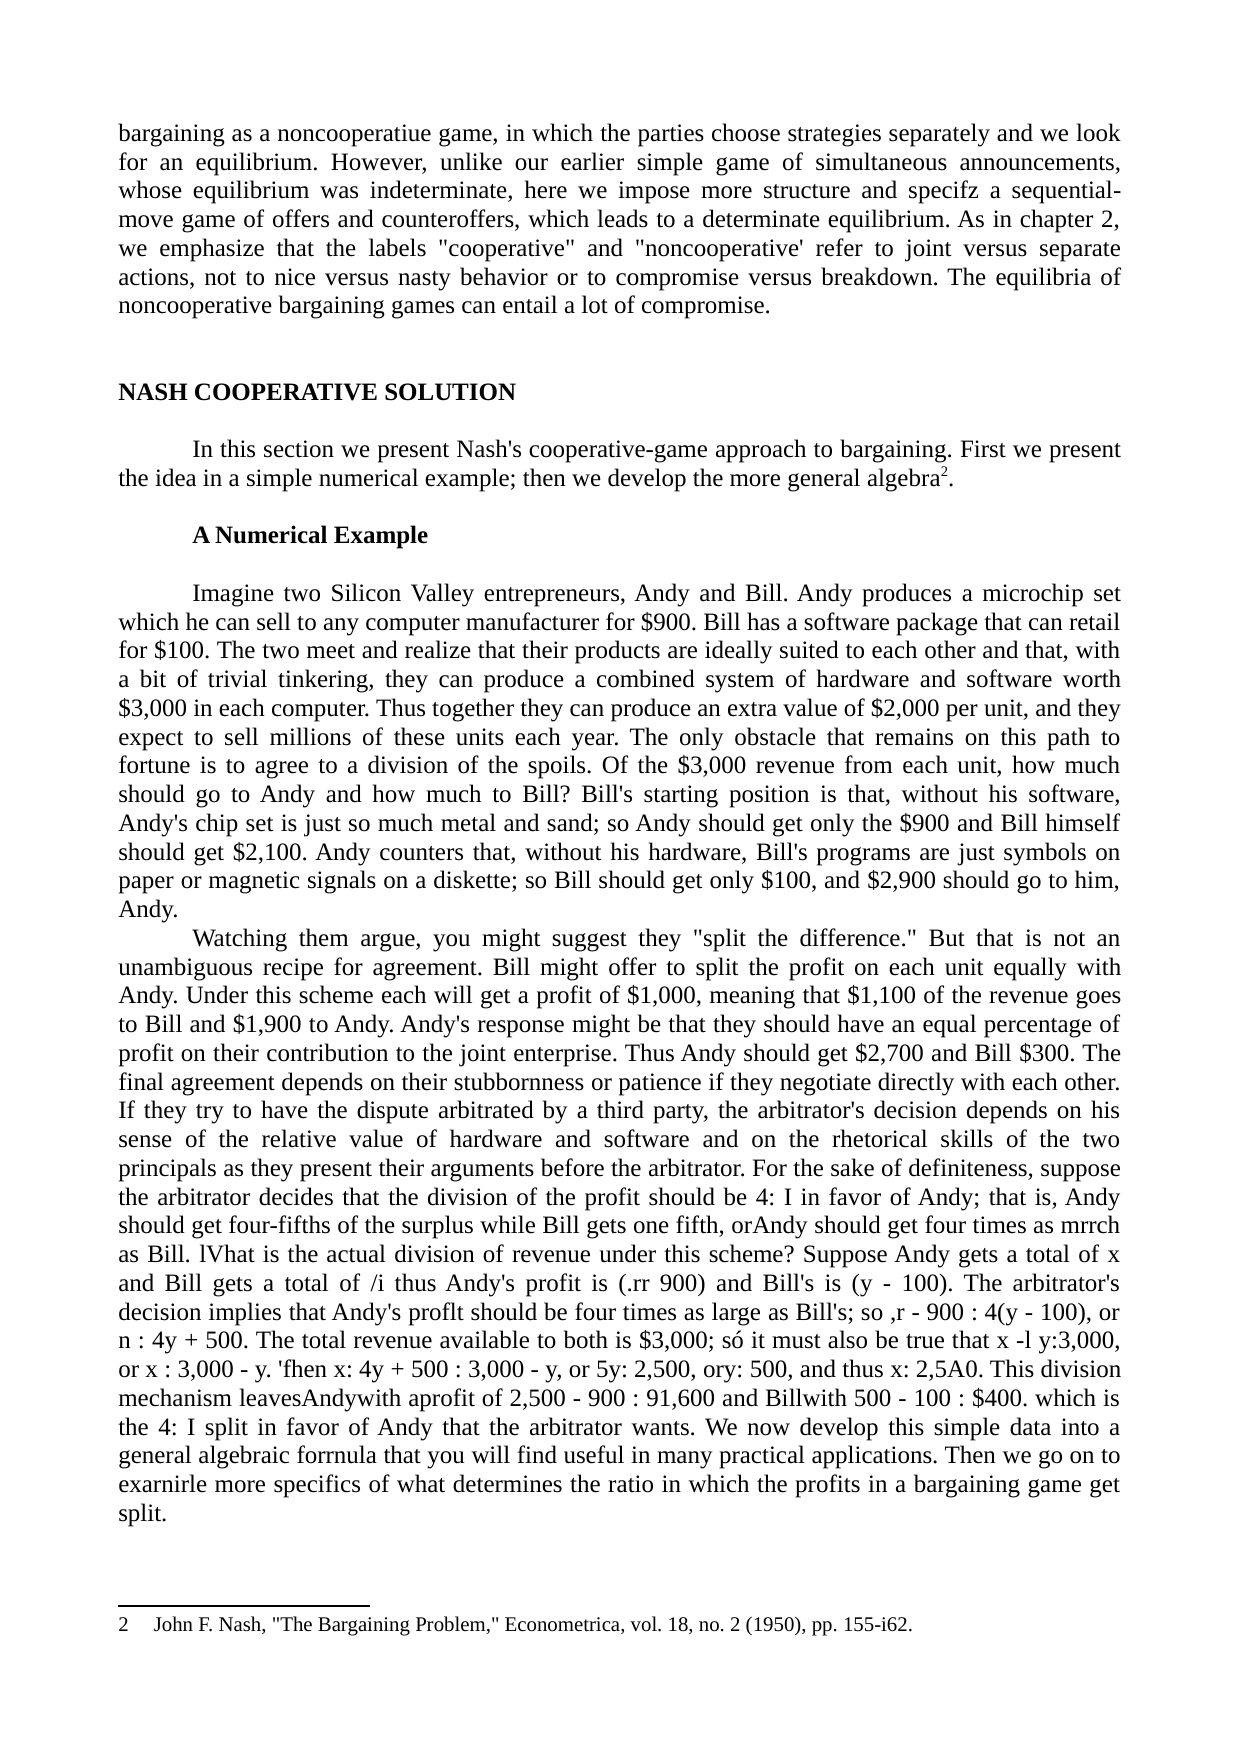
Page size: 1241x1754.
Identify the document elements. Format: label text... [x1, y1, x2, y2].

text John F. Nash, "The Bargaining Problem," Econometrica, vol. 18, no. 2 (1950), pp. 155-i62. [118, 1612, 1122, 1636]
text bargaining as a noncooperatiue game, in which the parties choose strategies separately and we look for an equilibrium. However, unlike our earlier simple game of simultaneous announcements, whose equilibrium was indeterminate, here we impose more structure and specifz a sequential-move game of offers and counteroffers, which leads to a determinate equilibrium. As in chapter 2, we emphasize that the labels "cooperative" and "noncooperative' refer to joint versus separate actions, not to nice versus nasty behavior or to compromise versus breakdown. The equilibria of noncooperative bargaining games can entail a lot of compromise. [118, 118, 1122, 319]
text In this section we present Nash's cooperative-game approach to bargaining. First we present the idea in a simple numerical example; then we develop the more general algebra. [118, 434, 1122, 492]
text A Numerical Example [118, 521, 1122, 549]
text Imagine two Silicon Valley entrepreneurs, Andy and Bill. Andy produces a microchip set which he can sell to any computer manufacturer for $900. Bill has a software package that can retail for $100. The two meet and realize that their products are ideally suited to each other and that, with a bit of trivial tinkering, they can produce a combined system of hardware and software worth $3,000 in each computer. Thus together they can produce an extra value of $2,000 per unit, and they expect to sell millions of these units each year. The only obstacle that remains on this path to fortune is to agree to a division of the spoils. Of the $3,000 revenue from each unit, how much should go to Andy and how much to Bill? Bill's starting position is that, without his software, Andy's chip set is just so much metal and sand; so Andy should get only the $900 and Bill himself should get $2,100. Andy counters that, without his hardware, Bill's programs are just symbols on paper or magnetic signals on a diskette; so Bill should get only $100, and $2,900 should go to him, Andy. [118, 578, 1122, 923]
text NASH COOPERATIVE SOLUTION [118, 377, 1122, 406]
text Watching them argue, you might suggest they "split the difference." But that is not an unambiguous recipe for agreement. Bill might offer to split the profit on each unit equally with Andy. Under this scheme each will get a profit of $1,000, meaning that $1,100 of the revenue goes to Bill and $1,900 to Andy. Andy's response might be that they should have an equal percentage of profit on their contribution to the joint enterprise. Thus Andy should get $2,700 and Bill $300. The final agreement depends on their stubbornness or patience if they negotiate directly with each other. If they try to have the dispute arbitrated by a third party, the arbitrator's decision depends on his sense of the relative value of hardware and software and on the rhetorical skills of the two principals as they present their arguments before the arbitrator. For the sake of definiteness, suppose the arbitrator decides that the division of the profit should be 4: I in favor of Andy; that is, Andy should get four-fifths of the surplus while Bill gets one fifth, orAndy should get four times as mrrch as Bill. lVhat is the actual division of revenue under this scheme? Suppose Andy gets a total of x and Bill gets a total of /i thus Andy's profit is (.rr 900) and Bill's is (y - 100). The arbitrator's decision implies that Andy's proflt should be four times as large as Bill's; so ,r - 900 : 4(y - 100), or n : 4y + 500. The total revenue available to both is $3,000; só it must also be true that x -l y:3,000, or x : 3,000 - y. 'fhen x: 4y + 500 : 3,000 - y, or 5y: 2,500, ory: 500, and thus x: 2,5A0. This division mechanism leavesAndywith aprofit of 2,500 - 900 : 91,600 and Billwith 500 - 100 : $400. which is the 4: I split in favor of Andy that the arbitrator wants. We now develop this simple data into a general algebraic forrnula that you will find useful in many practical applications. Then we go on to exarnirle more specifics of what determines the ratio in which the profits in a bargaining game get split. [118, 923, 1122, 1527]
